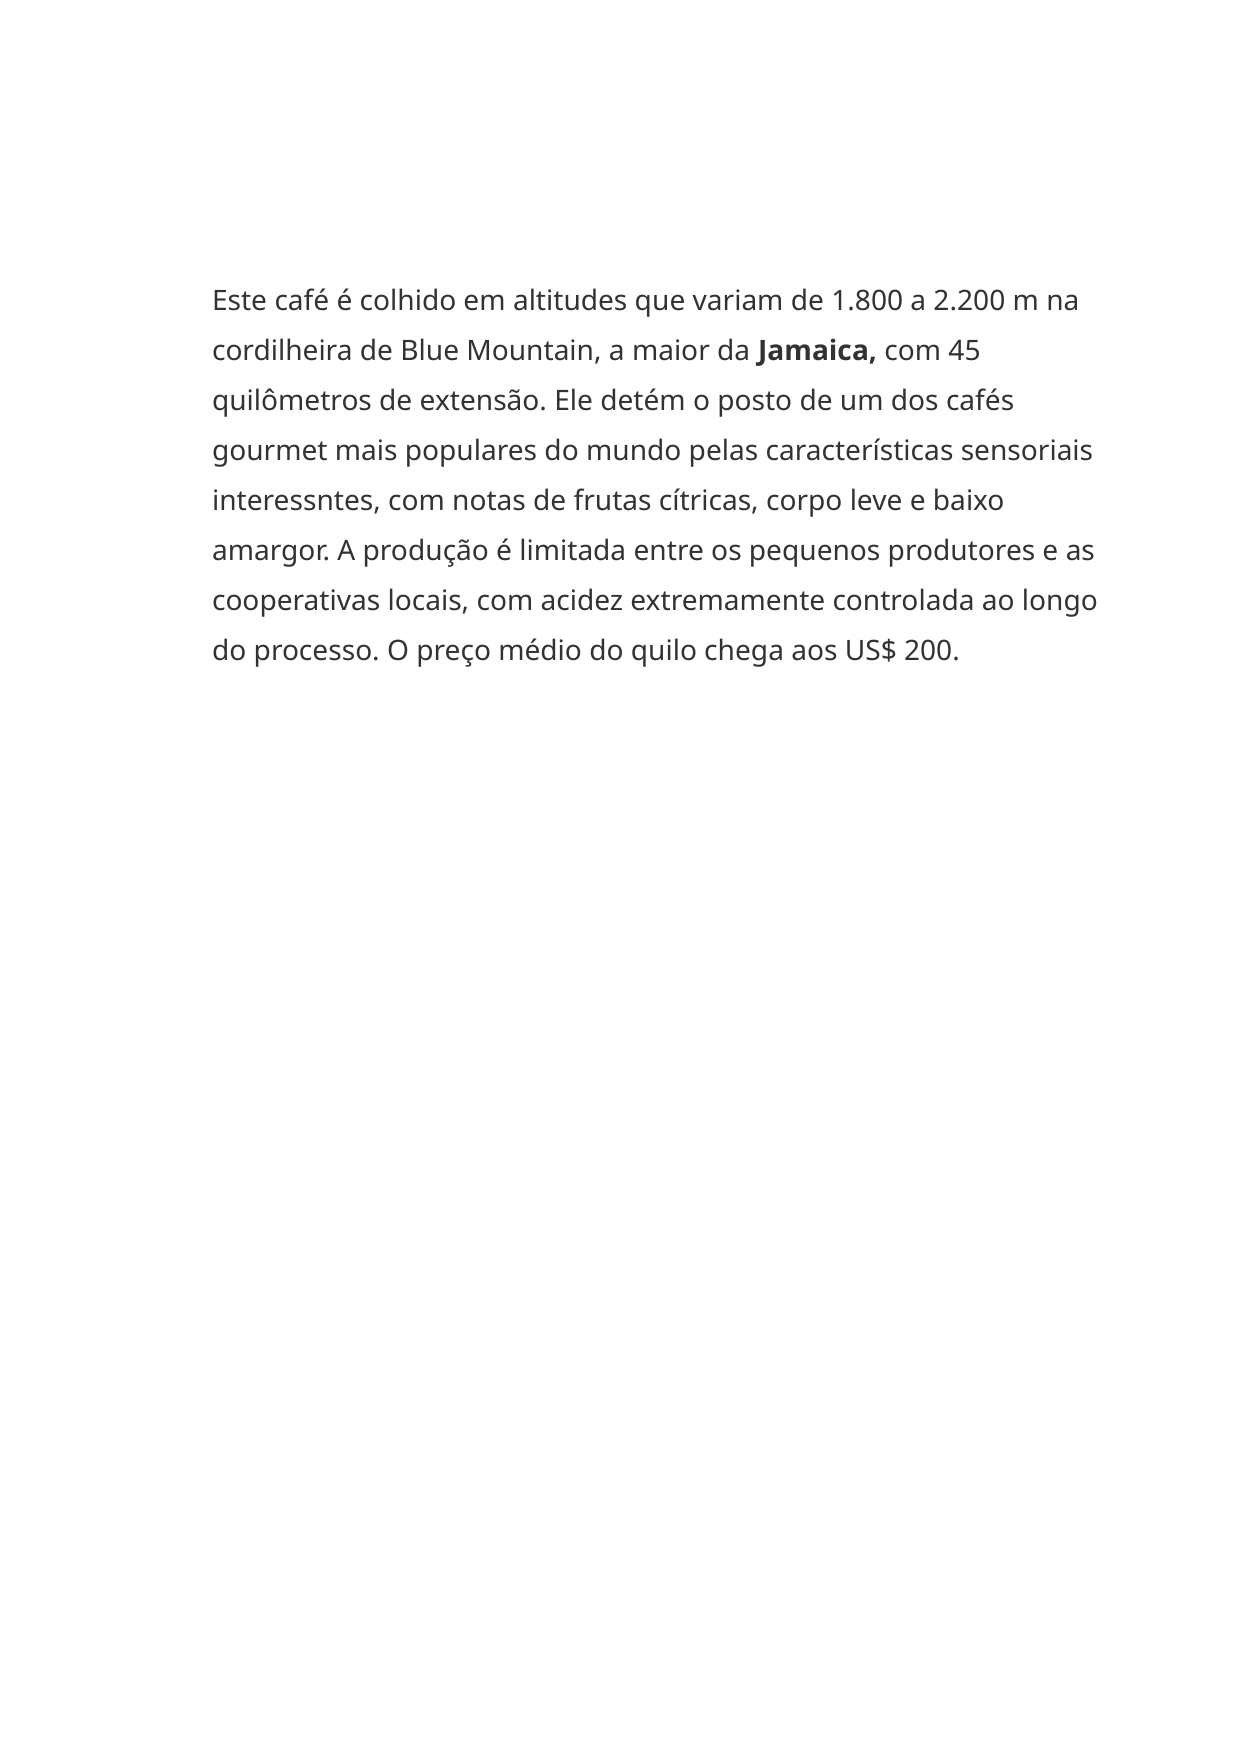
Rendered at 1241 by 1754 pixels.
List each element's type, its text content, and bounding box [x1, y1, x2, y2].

text Este café é colhido em altitudes que variam de 1.800 a 2.200 m na cordilheira de Blue Mountain, a maior da Jamaica, com 45 quilômetros de extensão. Ele detém o posto de um dos cafés gourmet mais populares do mundo pelas características sensoriais interessntes, com notas de frutas cítricas, corpo leve e baixo amargor. A produção é limitada entre os pequenos produtores e as cooperativas locais, com acidez extremamente controlada ao longo do processo. O preço médio do quilo chega aos US$ 200. [212, 268, 1122, 668]
